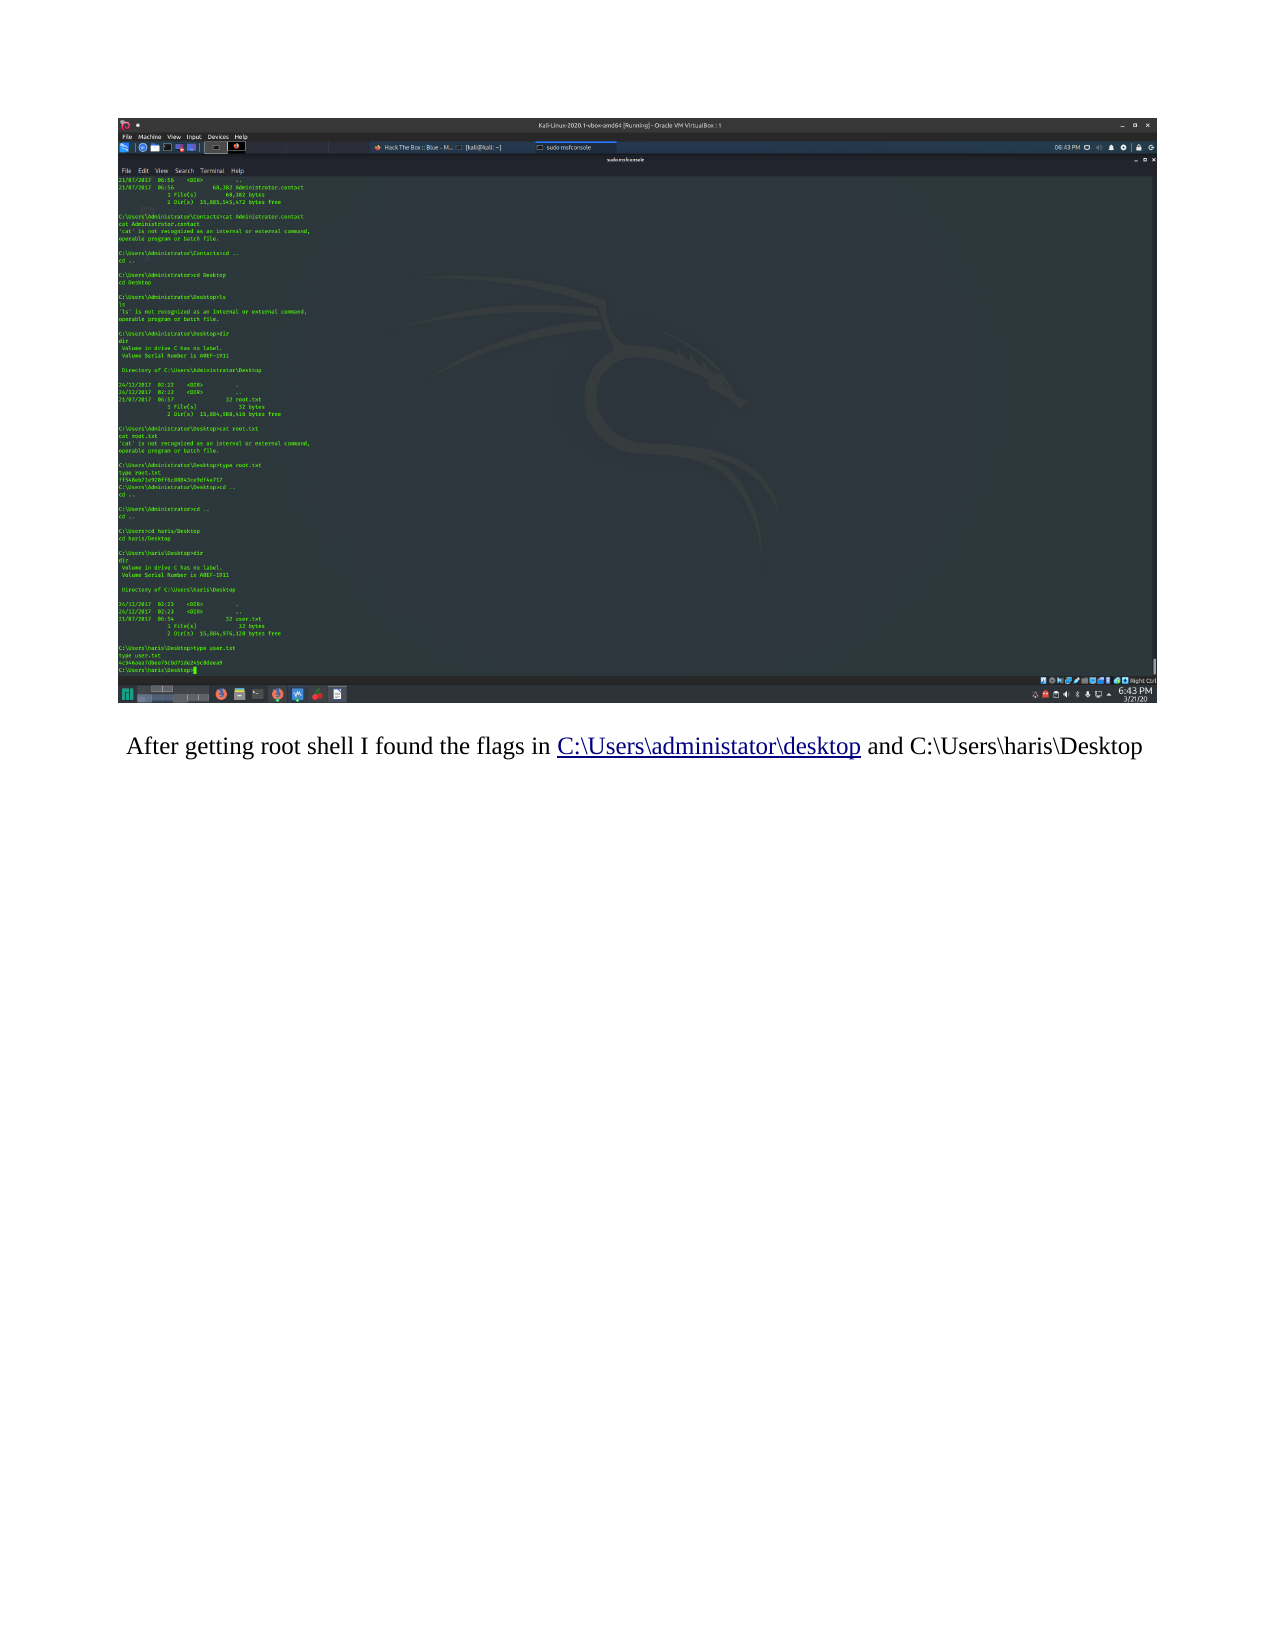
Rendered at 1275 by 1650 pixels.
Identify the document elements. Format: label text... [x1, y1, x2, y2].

picture [118, 118, 1157, 703]
text After getting root shell I found the flags in C:\Users\administator\desktop and C:\Users\haris\Desktop [118, 731, 1157, 760]
